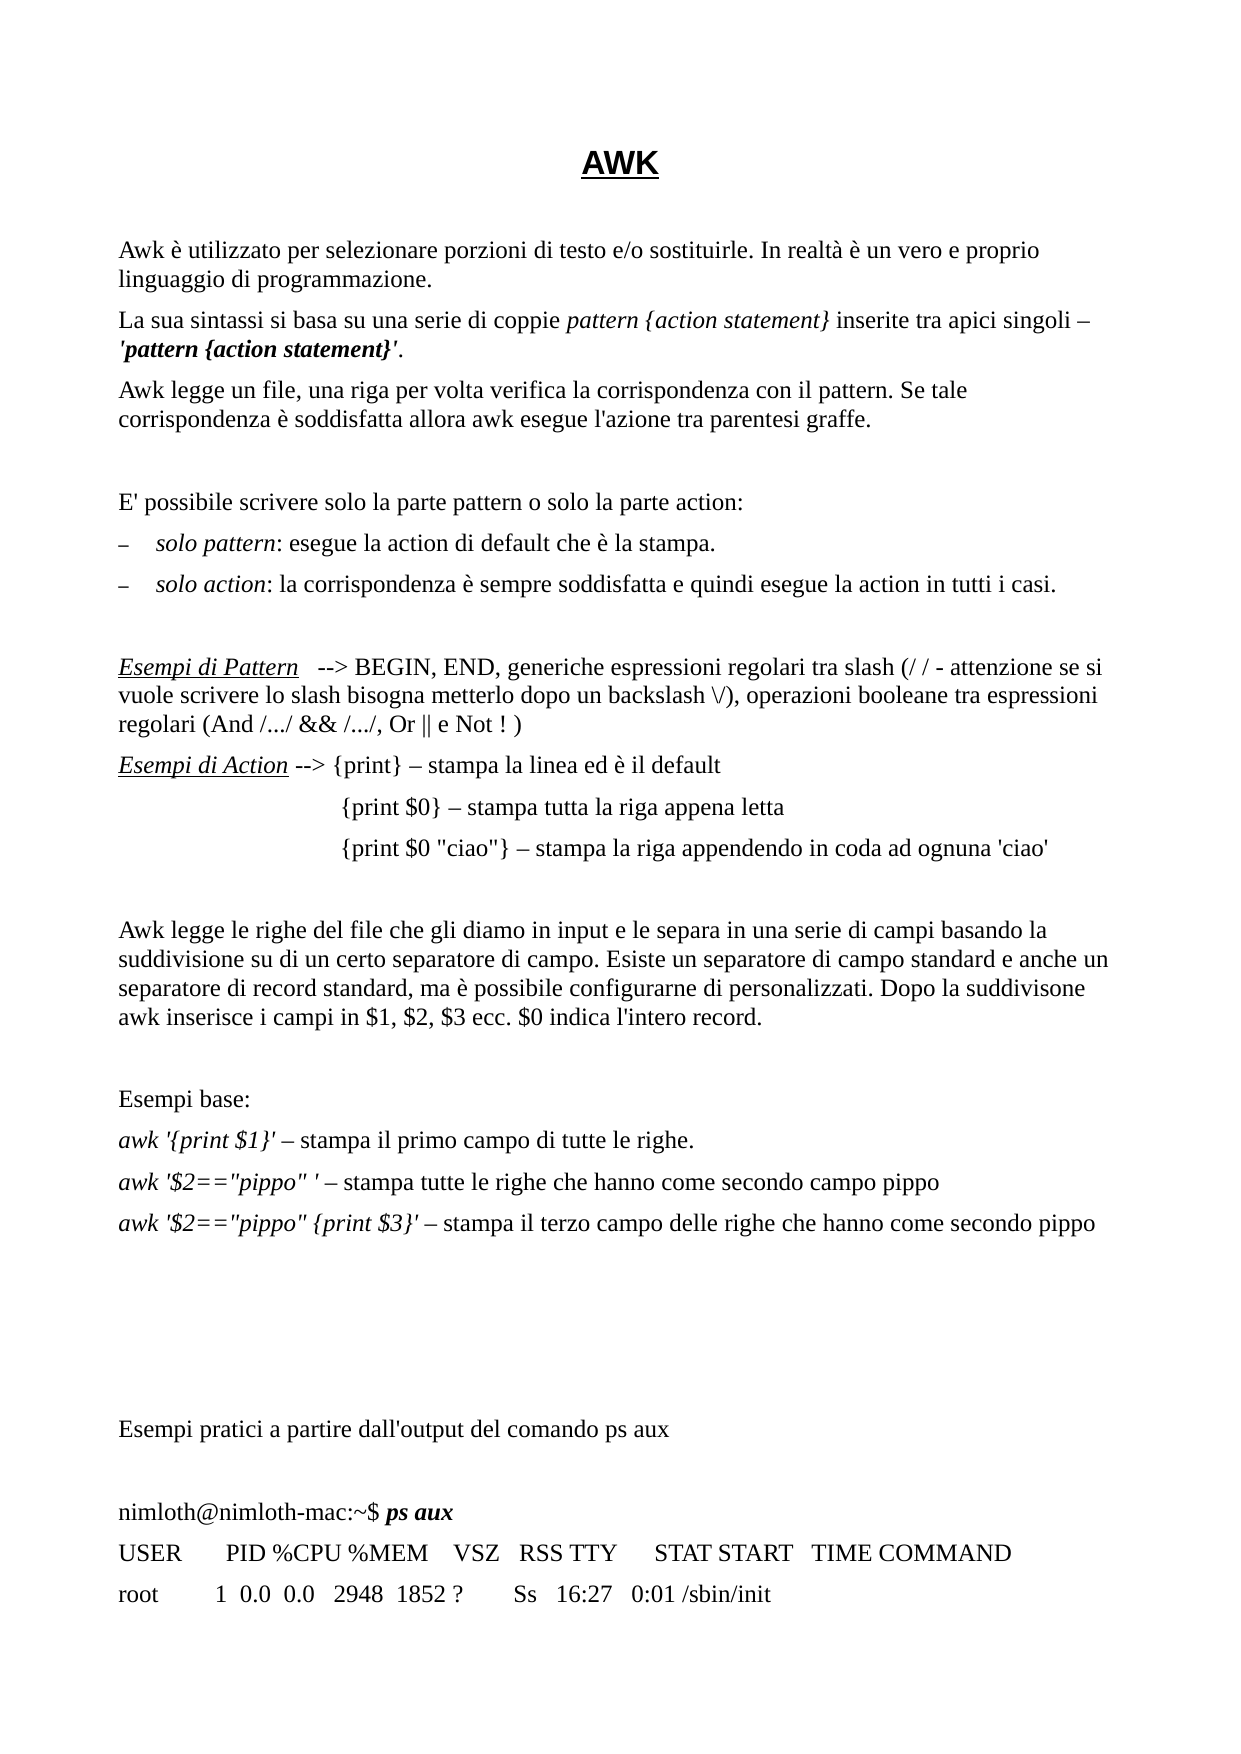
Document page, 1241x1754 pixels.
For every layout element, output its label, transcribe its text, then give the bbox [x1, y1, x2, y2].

list solo action: la corrispondenza è sempre soddisfatta e quindi esegue la action in tutti i casi. [118, 569, 1122, 598]
text {print $0} – stampa tutta la riga appena letta [118, 792, 1122, 821]
text USER PID %CPU %MEM VSZ RSS TTY STAT START TIME COMMAND [118, 1538, 1122, 1567]
text Esempi base: [118, 1084, 1122, 1113]
text E' possibile scrivere solo la parte pattern o solo la parte action: [118, 487, 1122, 516]
text Awk legge un file, una riga per volta verifica la corrispondenza con il pattern. Se tale corrispondenza è soddisfatta allora awk esegue l'azione tra parentesi graffe. [118, 376, 1122, 433]
text Esempi pratici a partire dall'output del comando ps aux [118, 1414, 1122, 1443]
text root 1 0.0 0.0 2948 1852 ? Ss 16:27 0:01 /sbin/init [118, 1579, 1122, 1608]
text Esempi di Action --> {print} – stampa la linea ed è il default [118, 751, 1122, 779]
list solo pattern: esegue la action di default che è la stampa. [118, 528, 1122, 557]
text La sua sintassi si basa su una serie di coppie pattern {action statement} inserite tra apici singoli – 'pattern {action statement}'. [118, 306, 1122, 363]
text awk '$2=="pippo" {print $3}' – stampa il terzo campo delle righe che hanno come secondo pippo [118, 1208, 1122, 1237]
subtitle AWK [118, 143, 1122, 182]
text Awk è utilizzato per selezionare porzioni di testo e/o sostituirle. In realtà è un vero e proprio linguaggio di programmazione. [118, 236, 1122, 293]
text nimloth@nimloth-mac:~$ ps aux [118, 1497, 1122, 1526]
text awk '{print $1}' – stampa il primo campo di tutte le righe. [118, 1126, 1122, 1154]
text Awk legge le righe del file che gli diamo in input e le separa in una serie di campi basando la suddivisione su di un certo separatore di campo. Esiste un separatore di campo standard e anche un separatore di record standard, ma è possibile configurarne di personalizzati. Dopo la suddivisone awk inserisce i campi in $1, $2, $3 ecc. $0 indica l'intero record. [118, 916, 1122, 1031]
text Esempi di Pattern --> BEGIN, END, generiche espressioni regolari tra slash (/ / - attenzione se si vuole scrivere lo slash bisogna metterlo dopo un backslash \/), operazioni booleane tra espressioni regolari (And /.../ && /.../, Or || e Not ! ) [118, 652, 1122, 738]
text awk '$2=="pippo" ' – stampa tutte le righe che hanno come secondo campo pippo [118, 1167, 1122, 1196]
text {print $0 "ciao"} – stampa la riga appendendo in coda ad ognuna 'ciao' [118, 833, 1122, 862]
